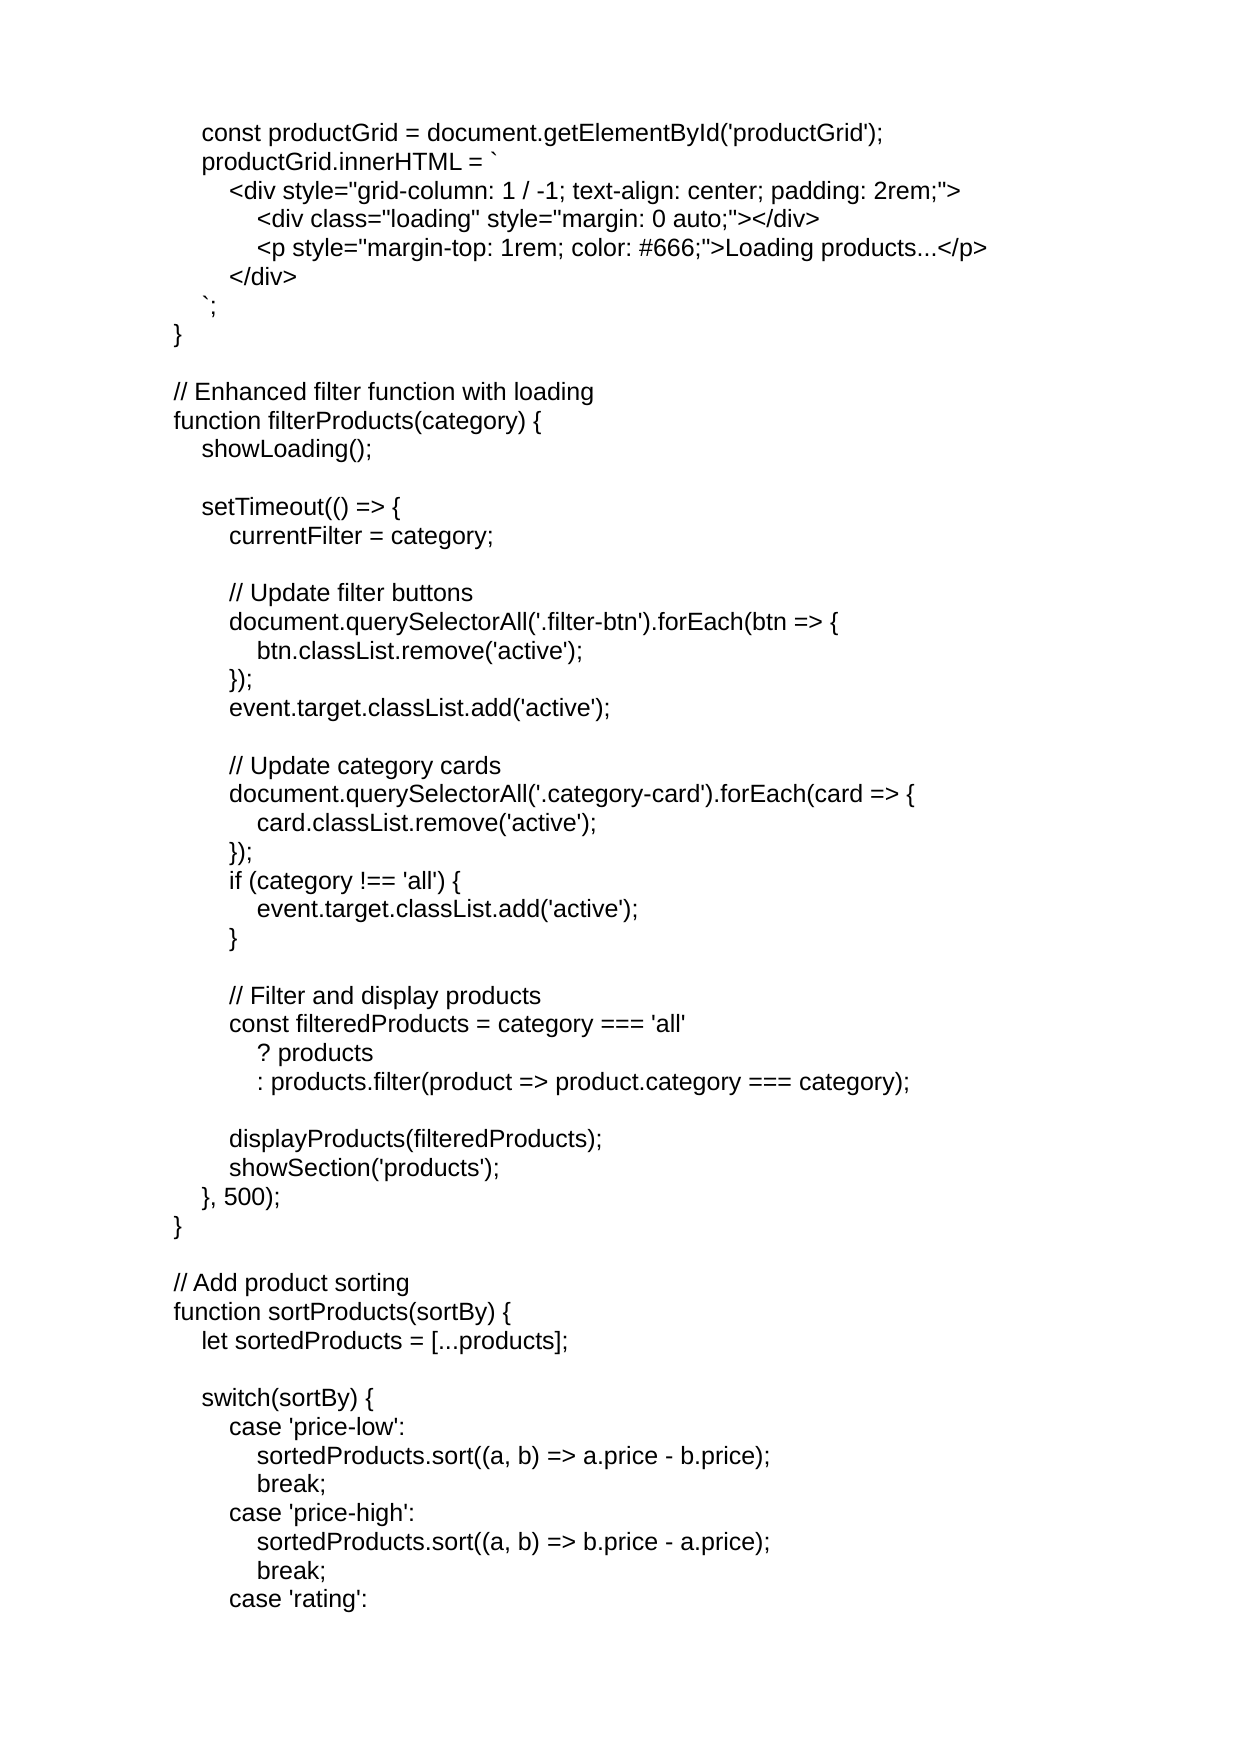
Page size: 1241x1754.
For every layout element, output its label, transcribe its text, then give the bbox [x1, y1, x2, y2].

text switch(sortBy) { [118, 1383, 1122, 1412]
text } [118, 923, 1122, 952]
text break; [118, 1556, 1122, 1584]
text break; [118, 1469, 1122, 1498]
text const productGrid = document.getElementById('productGrid'); [118, 118, 1122, 147]
text card.classList.remove('active'); [118, 808, 1122, 837]
text case 'price-high': [118, 1498, 1122, 1527]
text case 'rating': [118, 1584, 1122, 1613]
text <div class="loading" style="margin: 0 auto;"></div> [118, 204, 1122, 233]
text function sortProducts(sortBy) { [118, 1297, 1122, 1326]
text } [118, 319, 1122, 348]
text event.target.classList.add('active'); [118, 894, 1122, 923]
text currentFilter = category; [118, 521, 1122, 549]
text let sortedProducts = [...products]; [118, 1326, 1122, 1354]
text // Filter and display products [118, 981, 1122, 1009]
text } [118, 1211, 1122, 1239]
text `; [118, 291, 1122, 319]
text // Add product sorting [118, 1268, 1122, 1297]
text <div style="grid-column: 1 / -1; text-align: center; padding: 2rem;"> [118, 176, 1122, 204]
text case 'price-low': [118, 1412, 1122, 1441]
text if (category !== 'all') { [118, 866, 1122, 894]
text function filterProducts(category) { [118, 406, 1122, 434]
text showLoading(); [118, 434, 1122, 463]
text document.querySelectorAll('.category-card').forEach(card => { [118, 779, 1122, 808]
text // Enhanced filter function with loading [118, 377, 1122, 406]
text </div> [118, 262, 1122, 291]
text sortedProducts.sort((a, b) => b.price - a.price); [118, 1527, 1122, 1556]
text setTimeout(() => { [118, 492, 1122, 521]
text sortedProducts.sort((a, b) => a.price - b.price); [118, 1441, 1122, 1469]
text document.querySelectorAll('.filter-btn').forEach(btn => { [118, 607, 1122, 636]
text event.target.classList.add('active'); [118, 693, 1122, 722]
text }, 500); [118, 1182, 1122, 1211]
text displayProducts(filteredProducts); [118, 1124, 1122, 1153]
text : products.filter(product => product.category === category); [118, 1067, 1122, 1096]
text productGrid.innerHTML = ` [118, 147, 1122, 176]
text // Update category cards [118, 751, 1122, 779]
text // Update filter buttons [118, 578, 1122, 607]
text btn.classList.remove('active'); [118, 636, 1122, 664]
text <p style="margin-top: 1rem; color: #666;">Loading products...</p> [118, 233, 1122, 262]
text }); [118, 664, 1122, 693]
text const filteredProducts = category === 'all' [118, 1009, 1122, 1038]
text showSection('products'); [118, 1153, 1122, 1182]
text }); [118, 837, 1122, 866]
text ? products [118, 1038, 1122, 1067]
